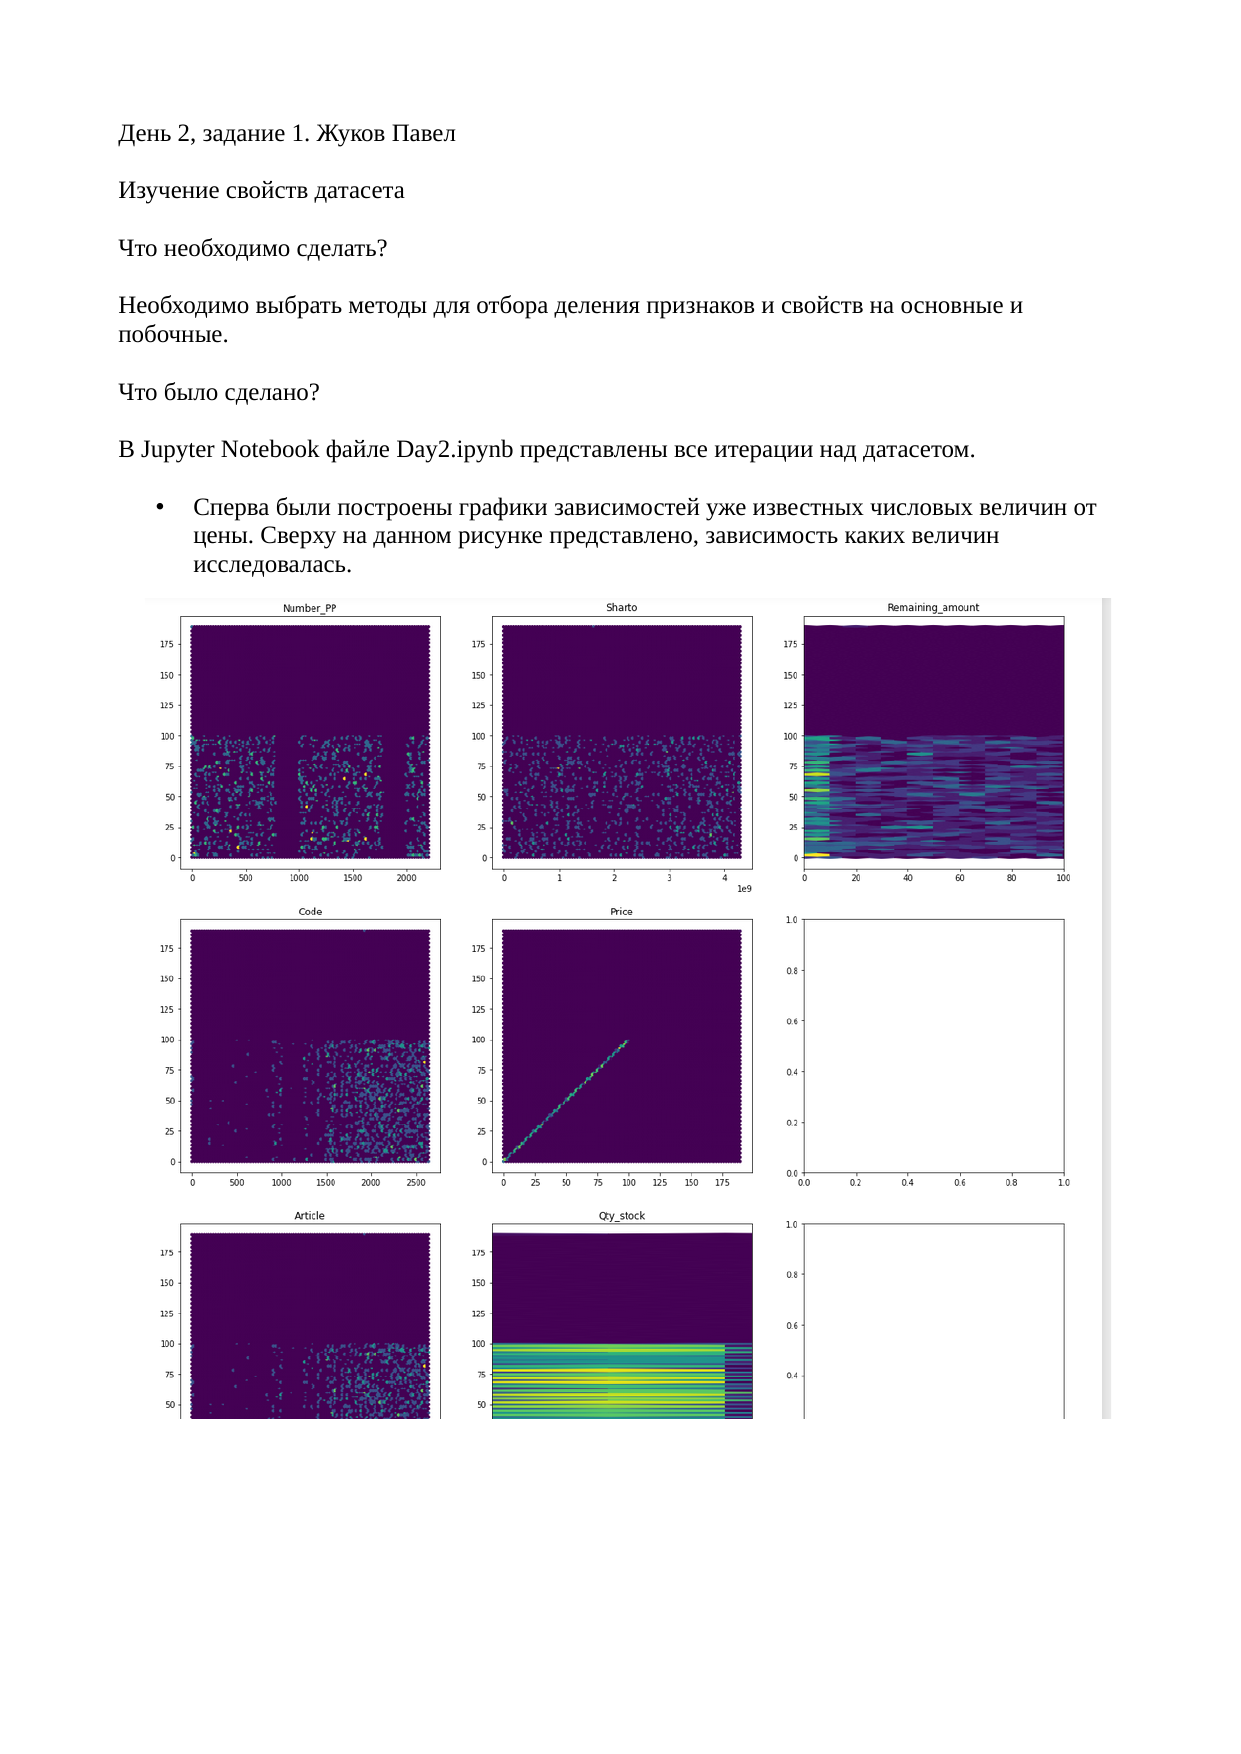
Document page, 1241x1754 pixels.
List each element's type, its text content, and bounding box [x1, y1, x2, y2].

text Необходимо выбрать методы для отбора деления признаков и свойств на основные и побочные. [118, 291, 1122, 348]
text В Jupyter Notebook файле Day2.ipynb представлены все итерации над датасетом. [118, 434, 1122, 463]
picture [144, 598, 1112, 1419]
text Что необходимо сделать? [118, 233, 1122, 262]
text Что было сделано? [118, 377, 1122, 406]
list Сперва были построены графики зависимостей уже известных числовых величин от цены. Сверху на данном рисунке представлено, зависимость каких величин исследовалась. [156, 492, 1122, 578]
text День 2, задание 1. Жуков Павел [118, 118, 1122, 147]
text Изучение свойств датасета [118, 176, 1122, 204]
